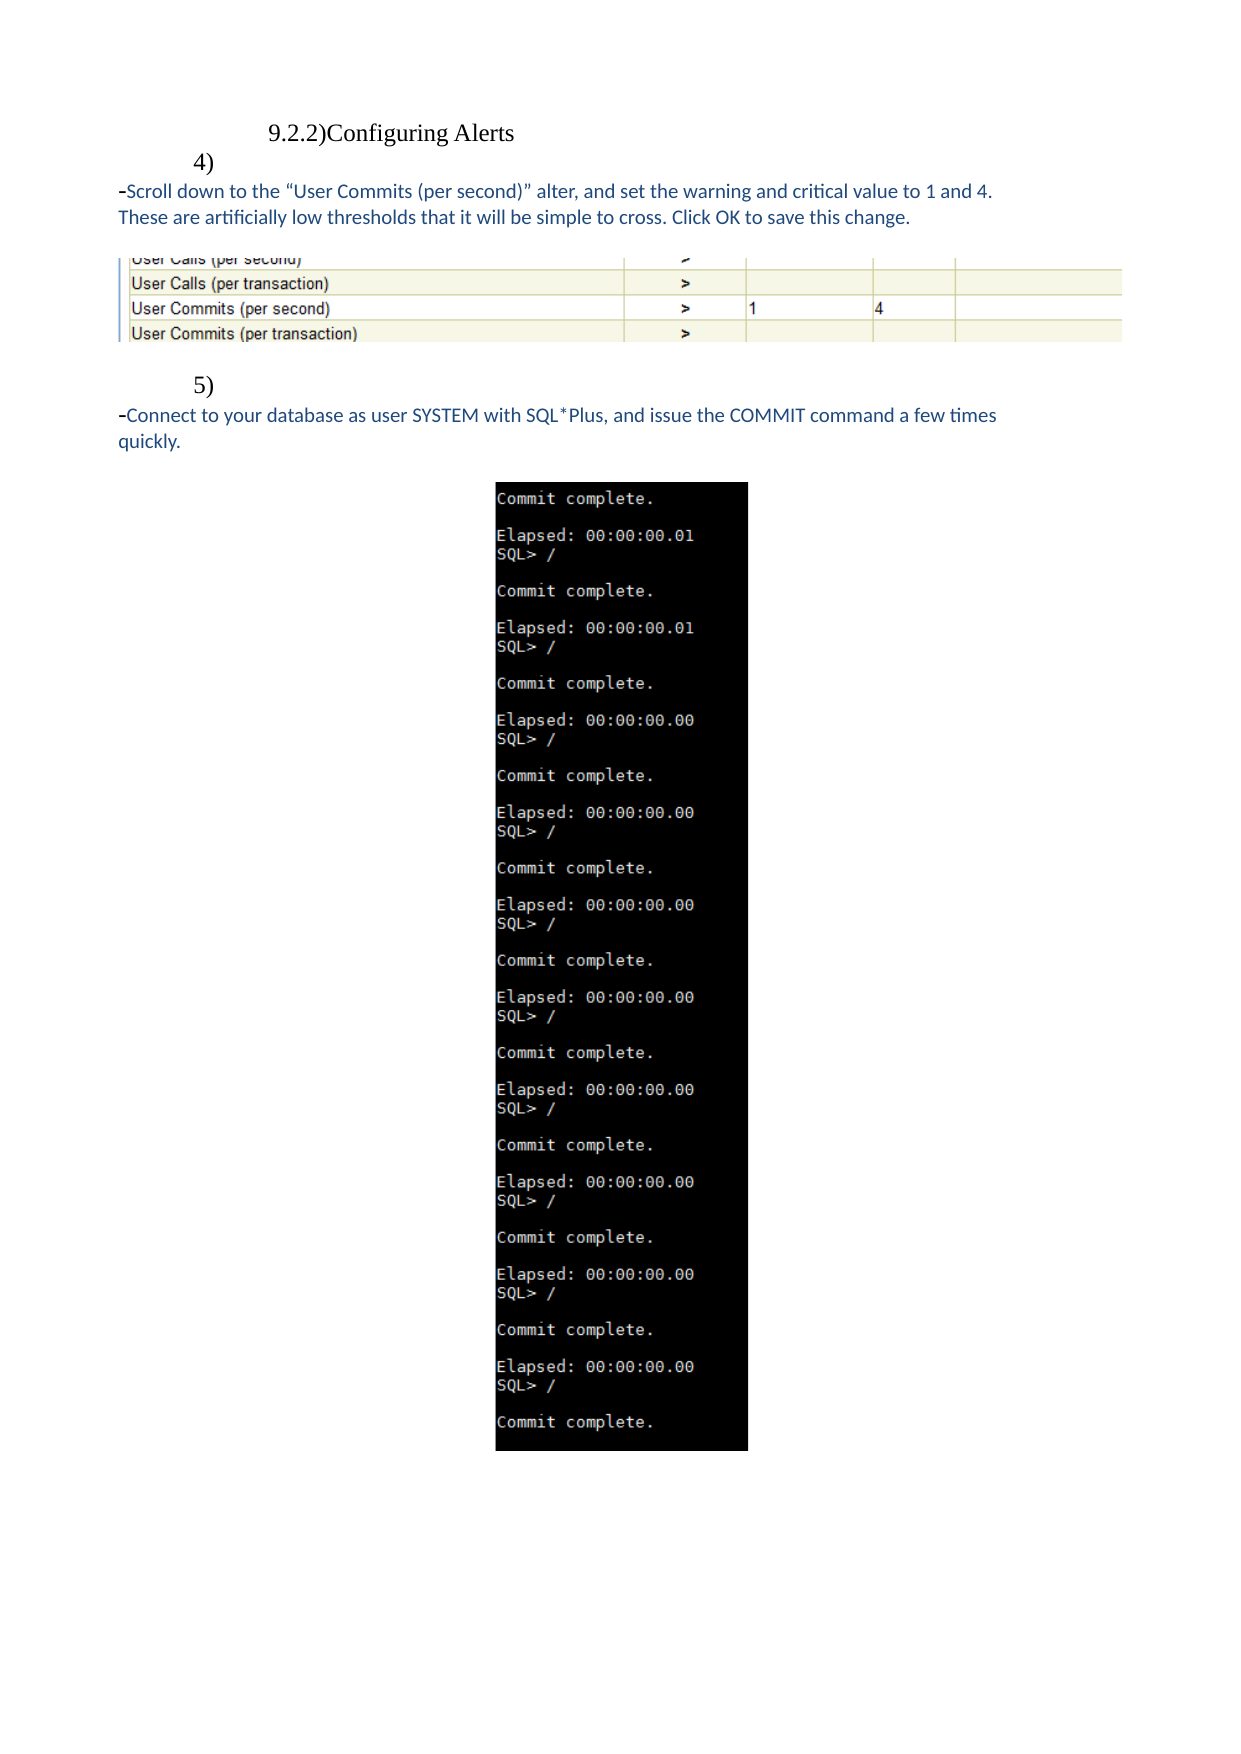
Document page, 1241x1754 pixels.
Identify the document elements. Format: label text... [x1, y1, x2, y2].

text 9.2.2)Configuring Alerts [118, 118, 1122, 147]
text These are artificially low thresholds that it will be simple to cross. Click OK to save this change. [118, 204, 1122, 230]
text 4) [118, 147, 1122, 176]
text quickly. [118, 428, 1122, 453]
picture [492, 482, 749, 1451]
text -Scroll down to the “User Commits (per second)” alter, and set the warning and critical value to 1 and 4. [118, 176, 1122, 204]
text -Connect to your database as user SYSTEM with SQL*Plus, and issue the COMMIT command a few times [118, 399, 1122, 428]
picture [118, 258, 1123, 342]
text 5) [118, 371, 1122, 399]
